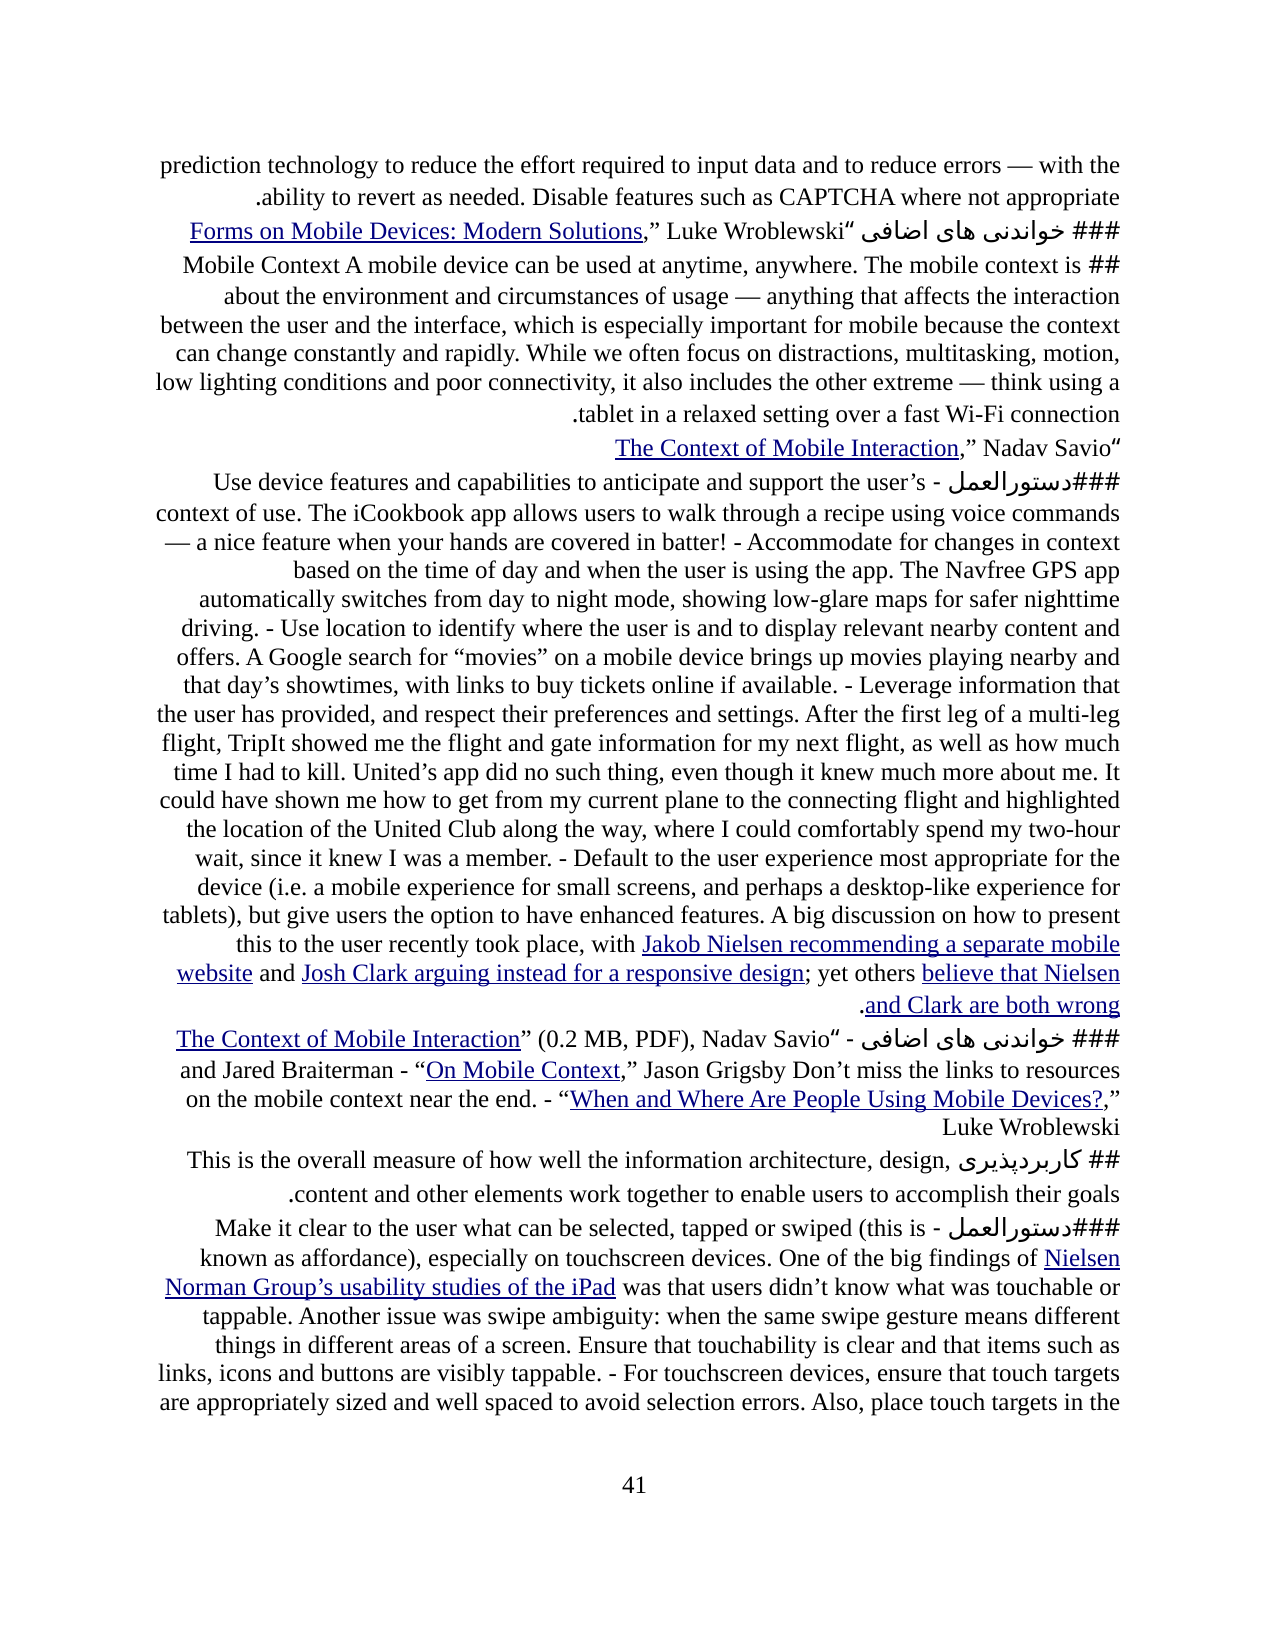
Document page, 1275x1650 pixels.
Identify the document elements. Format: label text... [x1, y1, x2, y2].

table_cell ###دستورالعمل - Make it clear to the user what can be selected, tapped or swiped (this is known as affordance), especially on touchscreen devices. One of the big findings of Nielsen Norman Group’s usability studies of the iPad was that users didn’t know what was touchable or tappable. Another issue was swipe ambiguity: when the same swipe gesture means different things in different areas of a screen. Ensure that touchability is clear and that items such as links, icons and buttons are visibly tappable. - For touchscreen devices, ensure that touch targets are appropriately sized and well spaced to avoid selection errors. Also, place touch targets in the appropriate screen zones; for example, put destructive actions such as those for deletion in the “Reach” zone, as shown by Luke Wroblewski in his book Mobile First. - Follow conventions and patterns to reduce the learning curve for users and to make the mobile experience more intuitive. Dedicated apps should follow platform-specific standards and guidelines. A comprehensive collection of links to official UI and UX guidelines is available in the article “UI Guidelines for Mobile and Tablet Web App Design” on Breaking the Mobile Web. - Ensure usability in variable conditions, including for daylight glare and changed angle of viewing and orientation, by paying attention to design elements like contrast, color, typography and font size. - Do not rely on technology that is not universally supported by your audience’s devices, including Java, JavaScript, cookies, Flash, frames, pop-ups and auto-refreshing. When opening new windows or transitioning from an app to the browser, warn users to avoid overwriting already open tabs. [150, 1209, 1125, 1416]
table_cell “The Context of Mobile Interaction,” Nadav Savio [150, 430, 1125, 464]
table_cell ### خواندنی های اضافی - “The Context of Mobile Interaction” (0.2 MB, PDF), Nadav Savio and Jared Braiterman - “On Mobile Context,” Jason Grigsby Don’t miss the links to resources on the mobile context near the end. - “When and Where Are People Using Mobile Devices?,” Luke Wroblewski [150, 1021, 1125, 1141]
table_cell ## Mobile Context A mobile device can be used at anytime, anywhere. The mobile context is about the environment and circumstances of usage — anything that affects the interaction between the user and the interface, which is especially important for mobile because the context can change constantly and rapidly. While we often focus on distractions, multitasking, motion, low lighting conditions and poor connectivity, it also includes the other extreme — think using a tablet in a relaxed setting over a fast Wi-Fi connection. [150, 247, 1125, 430]
table_cell ###دستورالعمل - Use device features and capabilities to anticipate and support the user’s context of use. The iCookbook app allows users to walk through a recipe using voice commands — a nice feature when your hands are covered in batter! - Accommodate for changes in context based on the time of day and when the user is using the app. The Navfree GPS app automatically switches from day to night mode, showing low-glare maps for safer nighttime driving. - Use location to identify where the user is and to display relevant nearby content and offers. A Google search for “movies” on a mobile device brings up movies playing nearby and that day’s showtimes, with links to buy tickets online if available. - Leverage information that the user has provided, and respect their preferences and settings. After the first leg of a multi-leg flight, TripIt showed me the flight and gate information for my next flight, as well as how much time I had to kill. United’s app did no such thing, even though it knew much more about me. It could have shown me how to get from my current plane to the connecting flight and highlighted the location of the United Club along the way, where I could comfortably spend my two-hour wait, since it knew I was a member. - Default to the user experience most appropriate for the device (i.e. a mobile experience for small screens, and perhaps a desktop-like experience for tablets), but give users the option to have enhanced features. A big discussion on how to present this to the user recently took place, with Jakob Nielsen recommending a separate mobile website and Josh Clark arguing instead for a responsive design; yet others believe that Nielsen and Clark are both wrong. [150, 464, 1125, 1021]
table_cell ## کاربردپذیری This is the overall measure of how well the information architecture, design, content and other elements work together to enable users to accomplish their goals. [150, 1141, 1125, 1209]
table_cell ###دستورالعمل - Limit input to essential fields. Or, as Luke Wroblewski says in his book Mobile First, “When it comes to mobile forms, be brutally efficient and trim, trim, trim.” Limit registration forms to the minimum fields required, and use shorter alternatives where possible, such as a ZIP code instead of city and state. My favorite offender of this guideline is Volkswagen’s form to schedule a test drive; the mobile form has more required fields than the desktop version. - Display default values wherever possible. This could be the last item selected by the user (such as an airport or train station) or the most frequently selected item (such as today’s date when checking a flight’s status). - Offer alternate input mechanisms based on the device’s capabilities where possible. Apps take advantage of quite a few input mechanisms built into devices, including motion, camera, gyroscope and voice, but mobile websites are just starting to use some of these features, particularly geolocation. - Use the appropriate input mechanism and display the appropriate touch keyboard to save users from having to navigate their keyboard screens to enter data. Keep in mind that inputting data is more tedious on feature phones that have only a numeric keypad. For non-sensitive applications, allow users to stay signed in on their mobile device; and save information such as email address and user name because mobile phones tend to be personal devices, unlike tablets, which tend to be shared between multiple people. - Consider offering auto-completion, spellcheck suggestions and prediction technology to reduce the effort required to input data and to reduce errors — with the ability to revert as needed. Disable features such as CAPTCHA where not appropriate. [150, 150, 1125, 213]
table_cell ### خواندنی های اضافی “Forms on Mobile Devices: Modern Solutions,” Luke Wroblewski [150, 213, 1125, 247]
